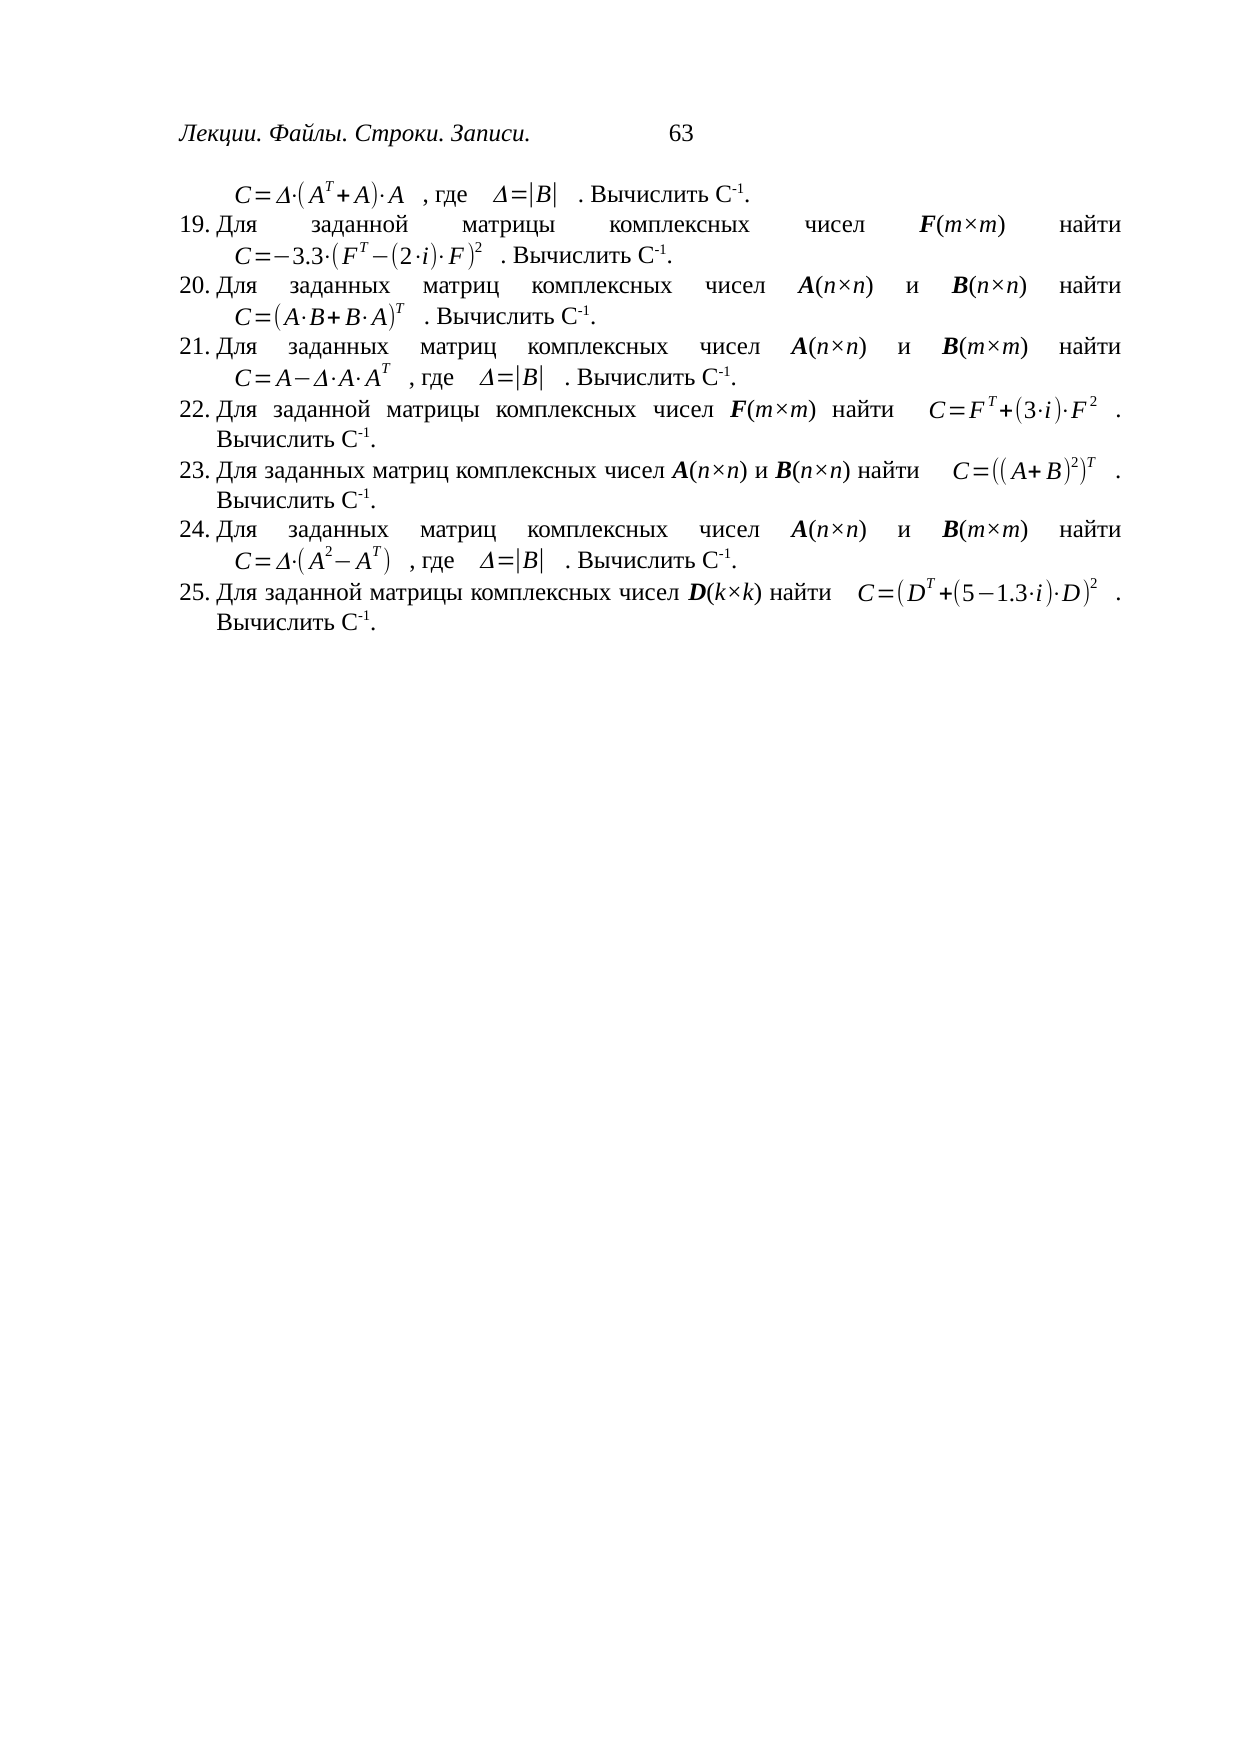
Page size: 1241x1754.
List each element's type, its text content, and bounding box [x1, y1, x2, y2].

list Для заданных матриц комплексных чисел А(n×n) и B(n×n) найти . Вычислить C-1. [179, 270, 1121, 331]
list Для заданных матриц комплексных чисел А(n×n) и B(m×m) найти , где . Вычислить C-1. [179, 514, 1121, 575]
list Для заданных матриц комплексных чисел А(n×n) и B(m×m) найти , где . Вычислить C-1. [179, 177, 1121, 209]
list Для заданной матрицы комплексных чисел D(k×k) найти . Вычислить C-1. [179, 575, 1121, 636]
list Для заданной матрицы комплексных чисел F(m×m) найти . Вычислить C-1. [179, 392, 1121, 453]
list Для заданных матриц комплексных чисел А(n×n) и B(m×m) найти , где . Вычислить C-1. [179, 331, 1121, 392]
list Для заданной матрицы комплексных чисел F(m×m) найти . Вычислить C-1. [179, 209, 1121, 270]
list Для заданных матриц комплексных чисел А(n×n) и B(n×n) найти . Вычислить C-1. [179, 453, 1121, 514]
